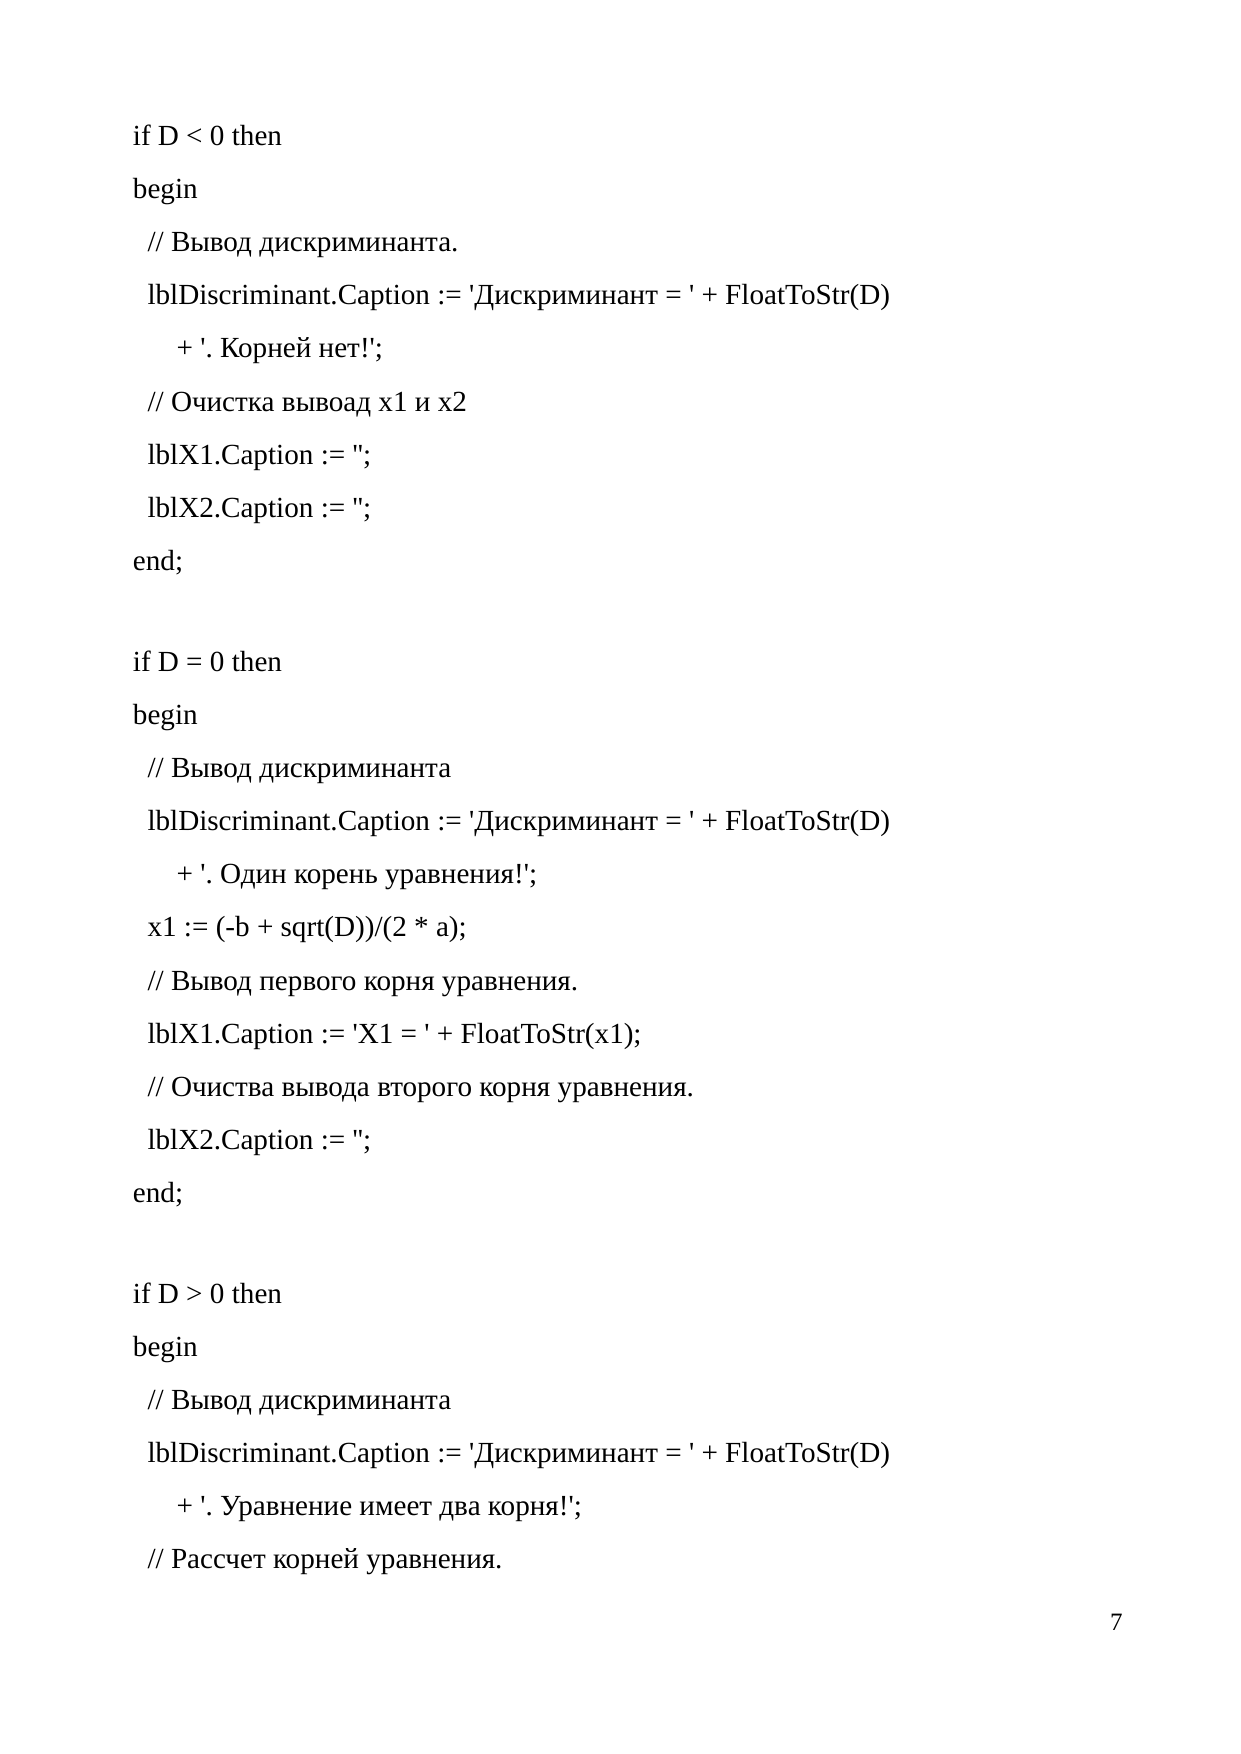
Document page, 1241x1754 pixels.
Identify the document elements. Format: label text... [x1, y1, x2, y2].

text begin [118, 697, 1122, 731]
text + '. Корней нет!'; [118, 331, 1122, 364]
text // Очиства вывода второго корня уравнения. [118, 1069, 1122, 1102]
text // Вывод первого корня уравнения. [118, 963, 1122, 996]
text + '. Уравнение имеет два корня!'; [118, 1488, 1122, 1522]
text end; [118, 1175, 1122, 1209]
text lblDiscriminant.Caption := 'Дискриминант = ' + FloatToStr(D) [118, 803, 1122, 837]
text begin [118, 171, 1122, 205]
text + '. Один корень уравнения!'; [118, 856, 1122, 890]
text if D = 0 then [118, 644, 1122, 677]
text // Вывод дискриминанта [118, 750, 1122, 784]
text lblX1.Caption := ''; [118, 437, 1122, 470]
text x1 := (-b + sqrt(D))/(2 * a); [118, 909, 1122, 943]
text // Вывод дискриминанта [118, 1382, 1122, 1416]
text lblDiscriminant.Caption := 'Дискриминант = ' + FloatToStr(D) [118, 277, 1122, 311]
text begin [118, 1329, 1122, 1362]
text // Вывод дискриминанта. [118, 224, 1122, 258]
text if D < 0 then [118, 118, 1122, 152]
text end; [118, 543, 1122, 577]
text // Очистка вывоад x1 и x2 [118, 384, 1122, 417]
text lblX2.Caption := ''; [118, 1122, 1122, 1156]
text // Рассчет корней уравнения. [118, 1541, 1122, 1575]
text lblX2.Caption := ''; [118, 490, 1122, 523]
text if D > 0 then [118, 1276, 1122, 1309]
text lblX1.Caption := 'X1 = ' + FloatToStr(x1); [118, 1016, 1122, 1049]
text lblDiscriminant.Caption := 'Дискриминант = ' + FloatToStr(D) [118, 1435, 1122, 1469]
